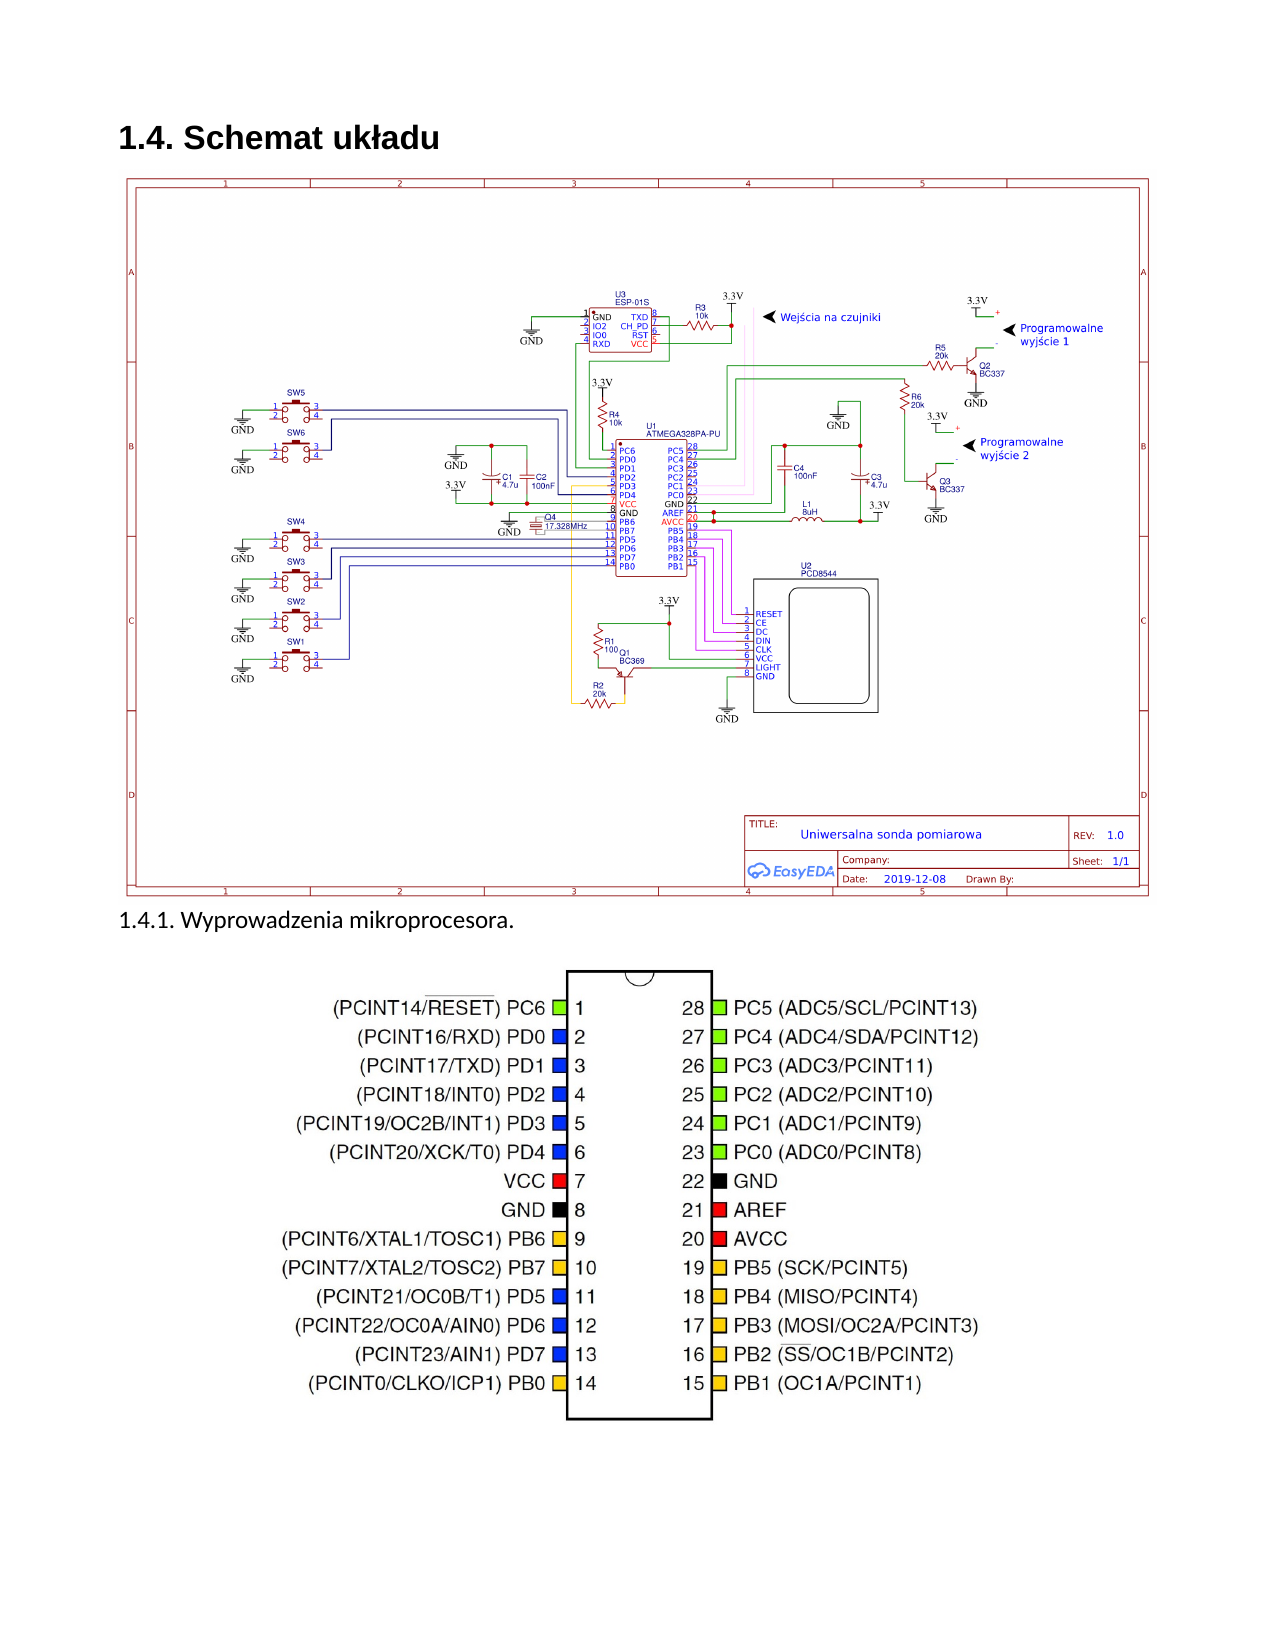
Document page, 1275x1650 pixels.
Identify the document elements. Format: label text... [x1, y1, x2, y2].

text 1.4.1. Wyprowadzenia mikroprocesora. [118, 905, 1157, 935]
picture [271, 965, 1004, 1432]
picture [118, 169, 1157, 905]
subtitle 1.4. Schemat układu [118, 118, 1157, 157]
